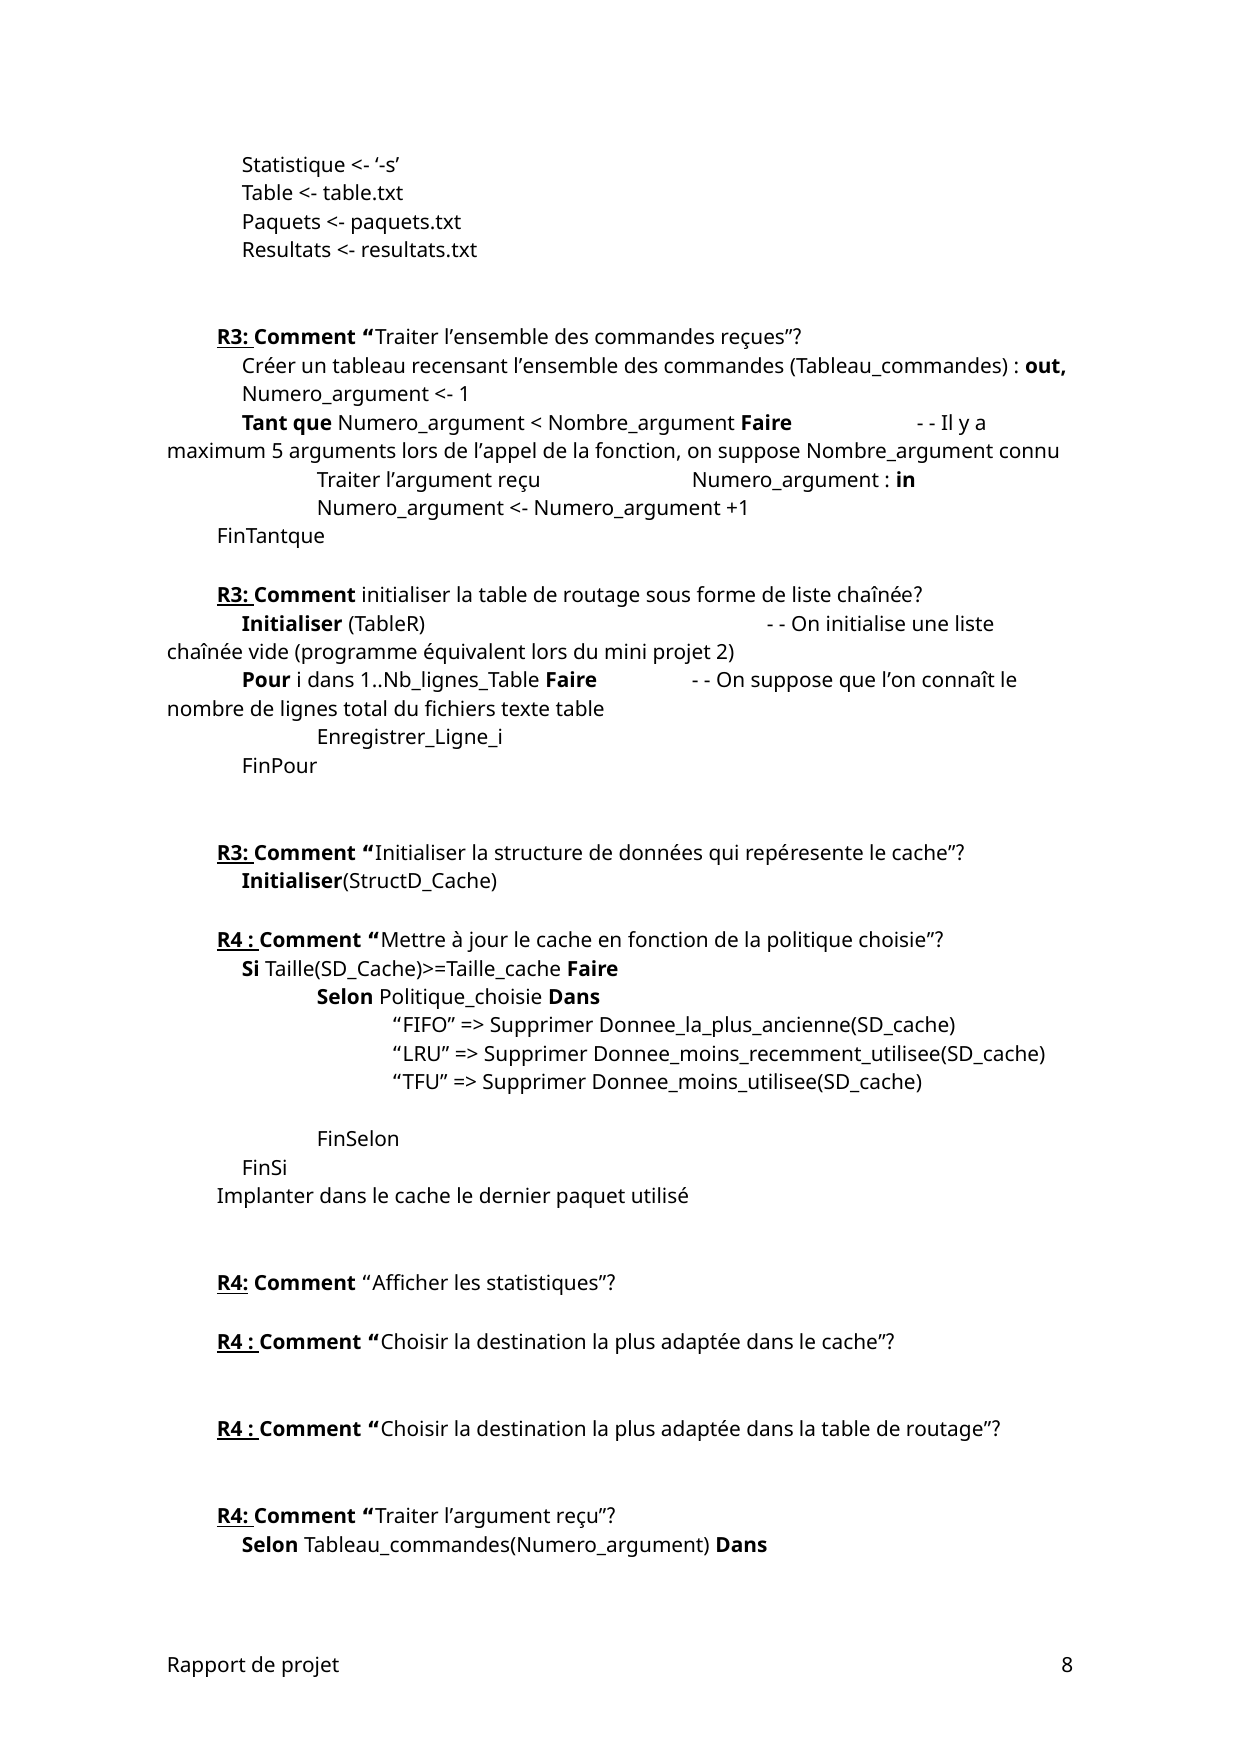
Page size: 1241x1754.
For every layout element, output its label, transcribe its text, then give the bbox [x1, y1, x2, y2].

text Initialiser (TableR) - - On initialise une liste chaînée vide (programme équivalent lors du mini projet 2) [167, 609, 1073, 666]
text Implanter dans le cache le dernier paquet utilisé [167, 1181, 1073, 1210]
text Selon Politique_choisie Dans [167, 982, 1073, 1011]
text Tant que Numero_argument < Nombre_argument Faire - - Il y a maximum 5 arguments lors de l’appel de la fonction, on suppose Nombre_argument connu [167, 408, 1073, 465]
text Selon Tableau_commandes(Numero_argument) Dans [167, 1530, 1073, 1558]
text Paquets <- paquets.txt [167, 207, 1073, 235]
text R4 : Comment “Mettre à jour le cache en fonction de la politique choisie”? [167, 923, 1073, 954]
text Resultats <- resultats.txt [167, 235, 1073, 264]
text R3: Comment “Traiter l’ensemble des commandes reçues”? [167, 321, 1073, 351]
text “TFU” => Supprimer Donnee_moins_utilisee(SD_cache) [167, 1067, 1073, 1096]
text Enregistrer_Ligne_i [167, 722, 1073, 751]
text Traiter l’argument reçu Numero_argument : in [167, 465, 1073, 493]
text Initialiser(StructD_Cache) [167, 867, 1073, 895]
text Pour i dans 1..Nb_lignes_Table Faire - - On suppose que l’on connaît le nombre de lignes total du fichiers texte table [167, 666, 1073, 722]
text FinTantque [167, 522, 1073, 550]
text R4: Comment “Traiter l’argument reçu”? [167, 1500, 1073, 1530]
text R4: Comment “Afficher les statistiques”? [167, 1267, 1073, 1297]
text “LRU” => Supprimer Donnee_moins_recemment_utilisee(SD_cache) [167, 1039, 1073, 1067]
text R4 : Comment “Choisir la destination la plus adaptée dans la table de routage”? [167, 1412, 1073, 1443]
text R4 : Comment “Choisir la destination la plus adaptée dans le cache”? [167, 1325, 1073, 1356]
text FinPour [167, 751, 1073, 779]
text Table <- table.txt [167, 178, 1073, 207]
text R3: Comment “Initialiser la structure de données qui repéresente le cache”? [167, 836, 1073, 867]
text FinSelon [167, 1124, 1073, 1153]
text Si Taille(SD_Cache)>=Taille_cache Faire [167, 954, 1073, 982]
text Numero_argument <- Numero_argument +1 [167, 493, 1073, 522]
text R3: Comment initialiser la table de routage sous forme de liste chaînée? [167, 578, 1073, 609]
text Créer un tableau recensant l’ensemble des commandes (Tableau_commandes) : out, [167, 351, 1073, 379]
text Statistique <- ‘-s’ [167, 150, 1073, 178]
text Numero_argument <- 1 [167, 379, 1073, 408]
text “FIFO” => Supprimer Donnee_la_plus_ancienne(SD_cache) [167, 1011, 1073, 1039]
text FinSi [167, 1153, 1073, 1181]
